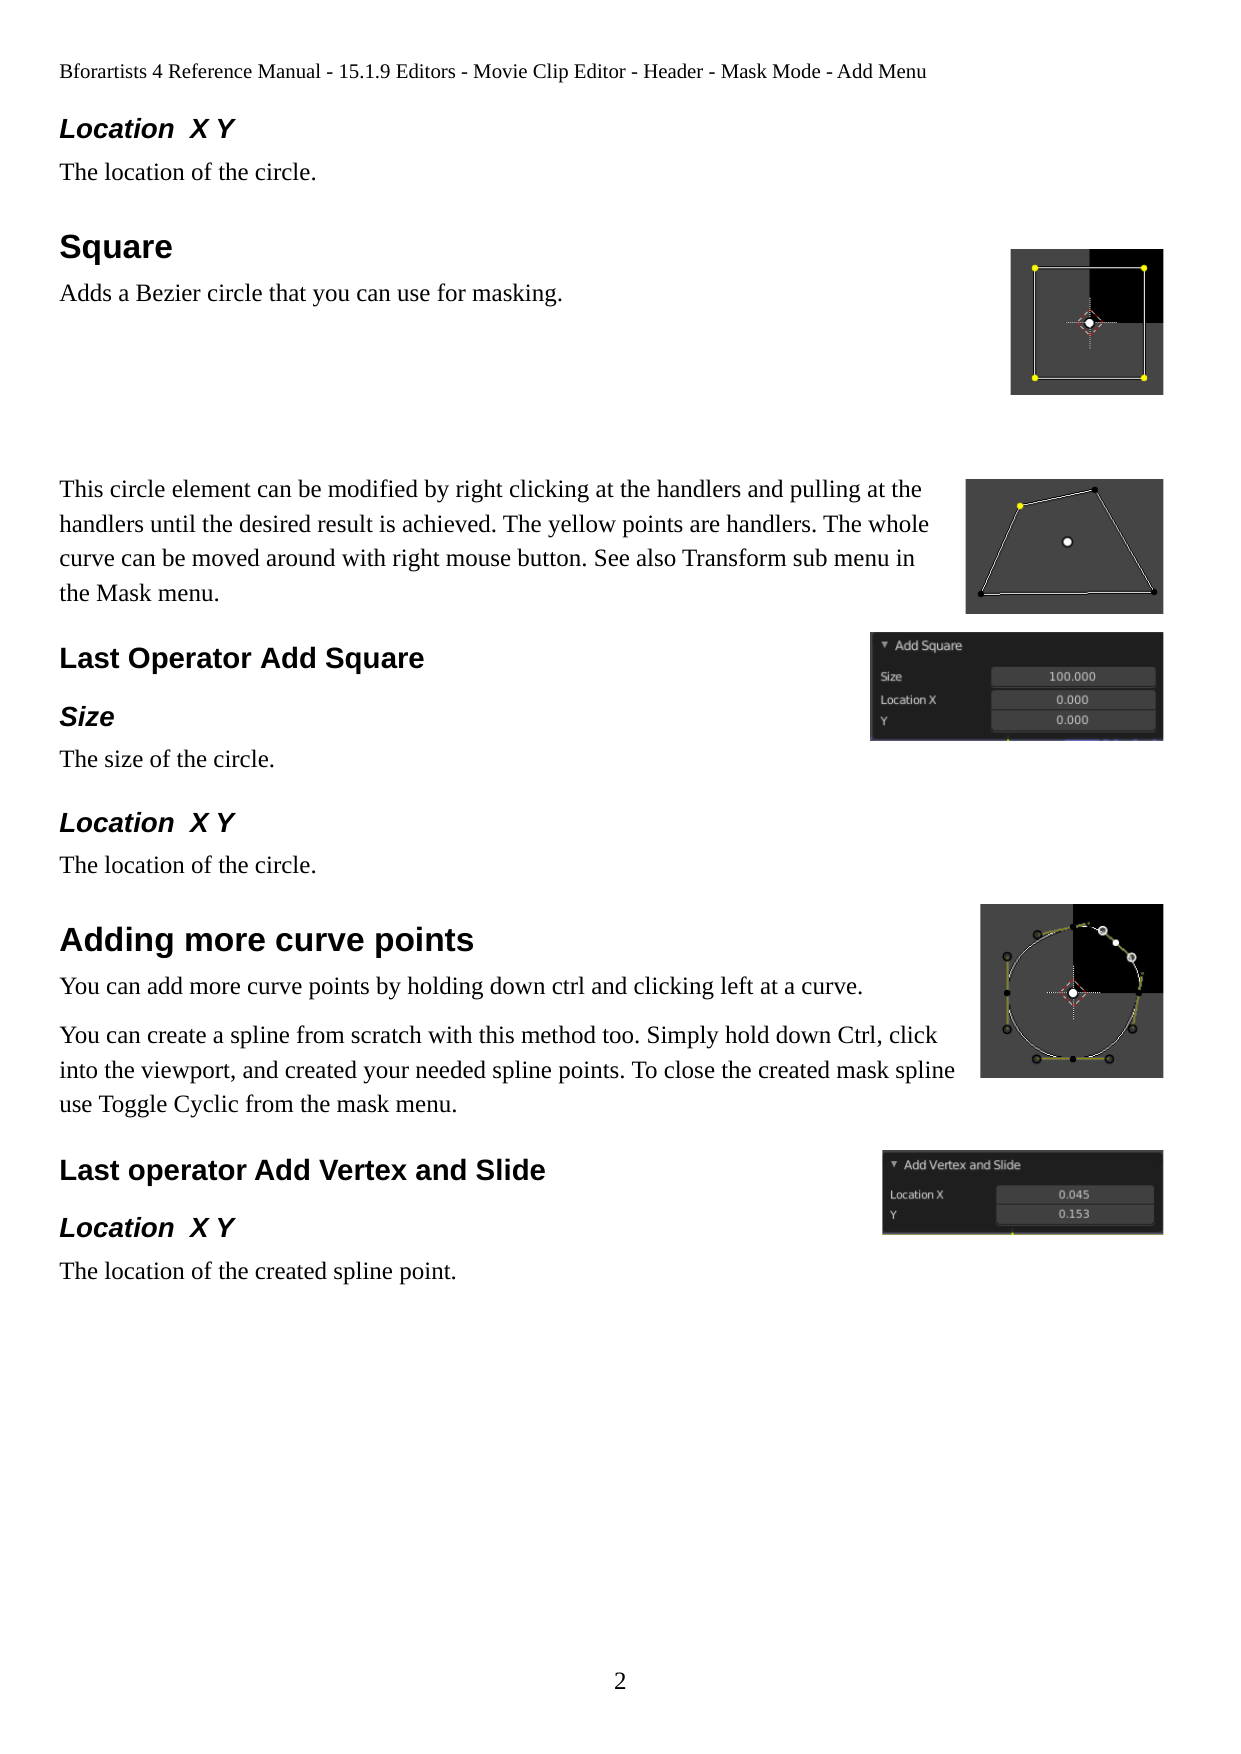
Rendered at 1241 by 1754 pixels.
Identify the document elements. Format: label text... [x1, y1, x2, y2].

text The size of the circle. [59, 744, 1181, 773]
picture [882, 1150, 1164, 1235]
subtitle Location X Y [59, 1212, 1181, 1244]
text The location of the circle. [59, 850, 1181, 879]
text The location of the circle. [59, 157, 1181, 186]
subtitle Location X Y [59, 113, 1181, 144]
text This circle element can be modified by right clicking at the handlers and pulling at the handlers until the desired result is achieved. The yellow points are handlers. The whole curve can be moved around with right mouse button. See also Transform sub menu in the Mask menu. [59, 474, 1181, 606]
text Adds a Bezier circle that you can use for masking. [59, 278, 1010, 307]
picture [980, 904, 1164, 1078]
picture [965, 479, 1164, 614]
subtitle Adding more curve points [59, 920, 980, 959]
subtitle [1164, 641, 1181, 675]
subtitle Last operator Add Vertex and Slide [59, 1153, 882, 1187]
picture [870, 632, 1164, 741]
text You can add more curve points by holding down ctrl and clicking left at a curve. [59, 971, 980, 1000]
subtitle Location X Y [59, 806, 1181, 838]
text The location of the created spline point. [59, 1256, 1181, 1285]
subtitle [1164, 700, 1181, 732]
subtitle [1164, 920, 1181, 959]
text You can create a spline from scratch with this method too. Simply hold down Ctrl, click into the viewport, and created your needed spline points. To close the created mask spline use Toggle Cyclic from the mask menu. [59, 1021, 1181, 1118]
subtitle Last Operator Add Square [59, 641, 870, 675]
subtitle Size [59, 700, 870, 732]
picture [1010, 249, 1164, 395]
subtitle Square [59, 227, 1181, 266]
